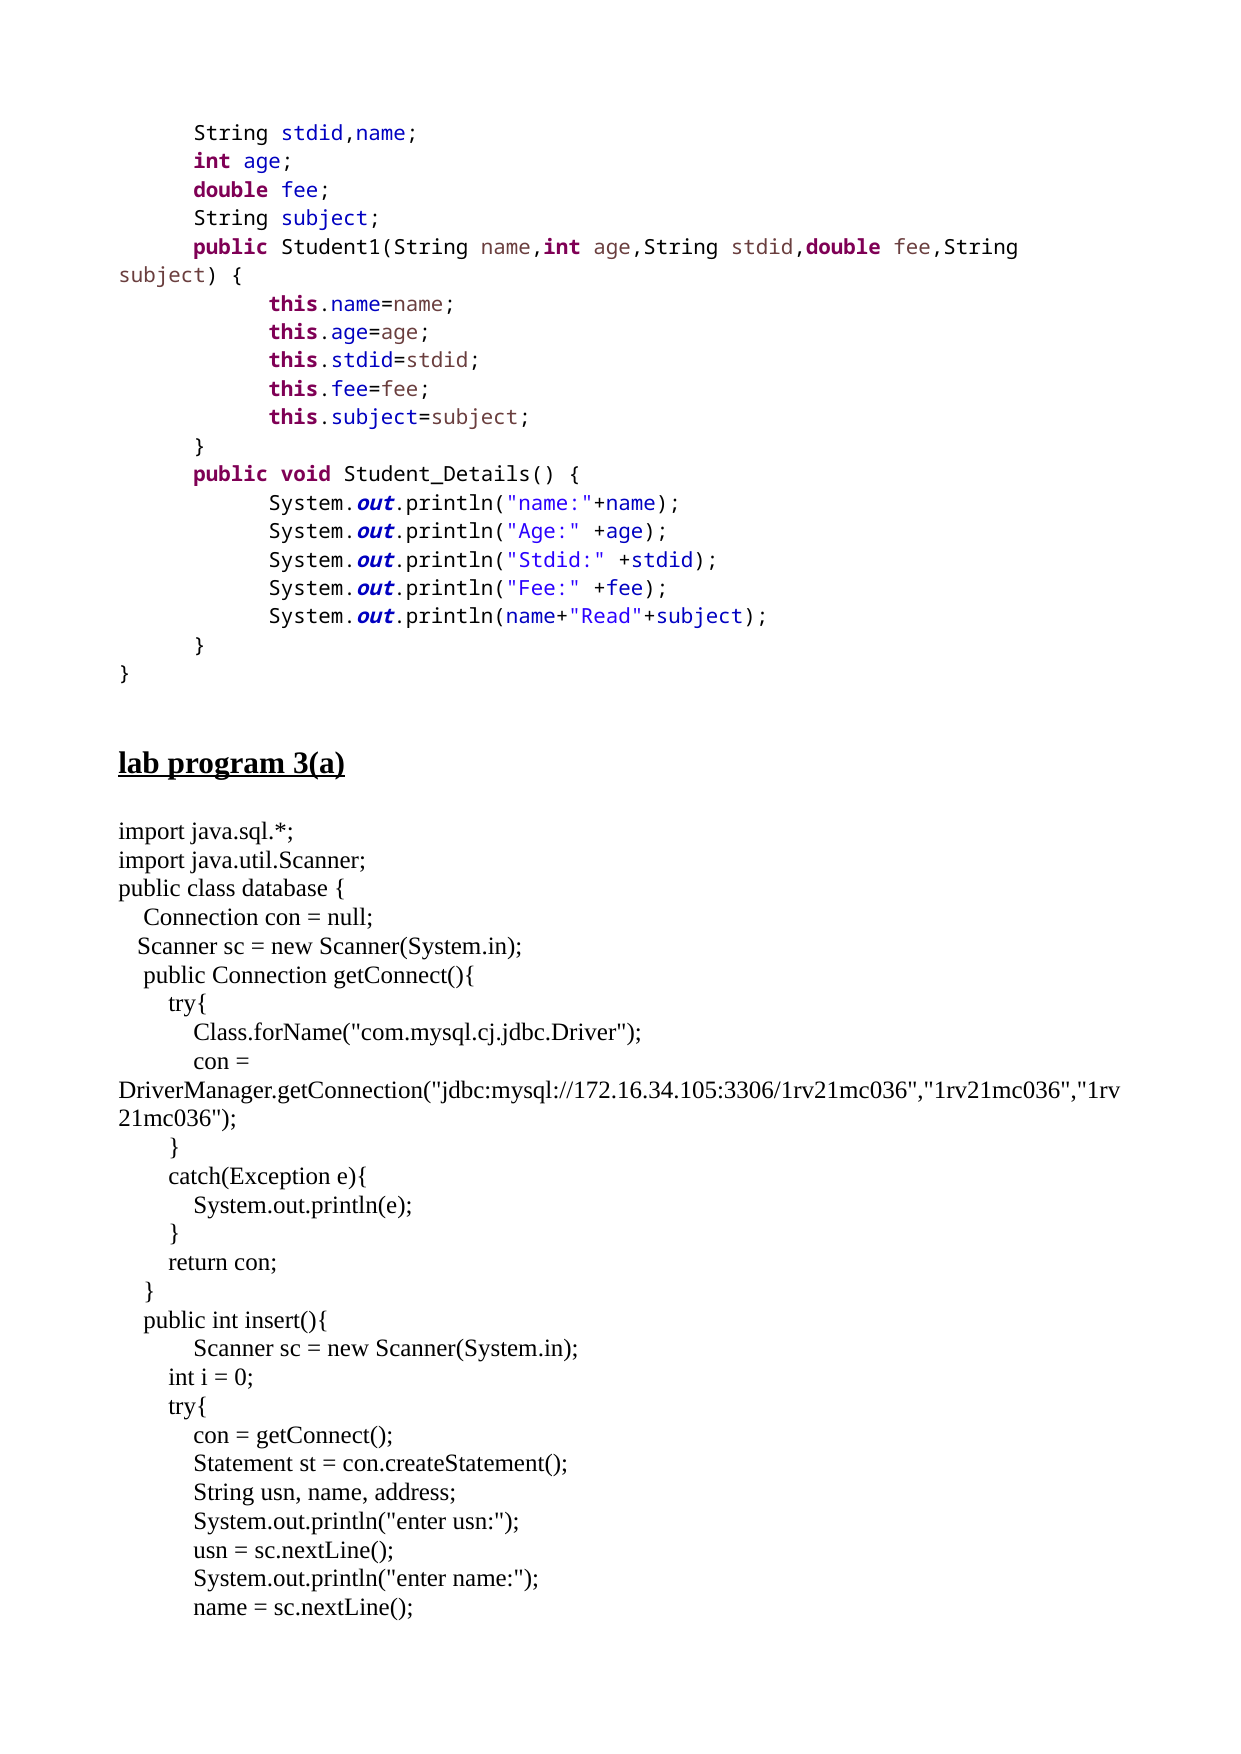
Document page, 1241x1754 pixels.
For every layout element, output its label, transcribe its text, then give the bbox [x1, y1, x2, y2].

text int age; [118, 147, 1122, 175]
text double fee; [118, 175, 1122, 203]
text public int insert(){ [118, 1305, 1122, 1333]
text import java.util.Scanner; [118, 845, 1122, 873]
text Class.forName("com.mysql.cj.jdbc.Driver"); [118, 1017, 1122, 1046]
text public void Student_Details() { [118, 459, 1122, 488]
text usn = sc.nextLine(); [118, 1535, 1122, 1563]
text System.out.println("Age:" +age); [118, 516, 1122, 545]
text } [118, 658, 1122, 687]
text System.out.println(e); [118, 1190, 1122, 1218]
text } [118, 1132, 1122, 1161]
text } [118, 630, 1122, 658]
text } [118, 1218, 1122, 1247]
text this.age=age; [118, 317, 1122, 346]
text this.name=name; [118, 289, 1122, 317]
text System.out.println("enter usn:"); [118, 1506, 1122, 1535]
text con = DriverManager.getConnection("jdbc:mysql://172.16.34.105:3306/1rv21mc036","1rv21mc036","1rv21mc036"); [118, 1046, 1122, 1132]
text try{ [118, 988, 1122, 1017]
text System.out.println("name:"+name); [118, 488, 1122, 516]
text public Connection getConnect(){ [118, 960, 1122, 988]
text return con; [118, 1247, 1122, 1276]
text this.stdid=stdid; [118, 346, 1122, 374]
text name = sc.nextLine(); [118, 1592, 1122, 1621]
text Scanner sc = new Scanner(System.in); [118, 931, 1122, 960]
text catch(Exception e){ [118, 1161, 1122, 1190]
text } [118, 431, 1122, 459]
text System.out.println("Stdid:" +stdid); [118, 545, 1122, 573]
text con = getConnect(); [118, 1420, 1122, 1448]
text System.out.println(name+"Read"+subject); [118, 602, 1122, 630]
text public Student1(String name,int age,String stdid,double fee,String subject) { [118, 232, 1122, 289]
text Statement st = con.createStatement(); [118, 1448, 1122, 1477]
text String usn, name, address; [118, 1477, 1122, 1506]
text lab program 3(a) [118, 744, 1122, 780]
text } [118, 1276, 1122, 1305]
text Scanner sc = new Scanner(System.in); [118, 1333, 1122, 1362]
text int i = 0; [118, 1362, 1122, 1391]
text try{ [118, 1391, 1122, 1420]
text this.fee=fee; [118, 374, 1122, 402]
text String subject; [118, 203, 1122, 232]
text System.out.println("Fee:" +fee); [118, 573, 1122, 602]
text this.subject=subject; [118, 402, 1122, 431]
text public class database { [118, 873, 1122, 902]
text String stdid,name; [118, 118, 1122, 147]
text System.out.println("enter name:"); [118, 1563, 1122, 1592]
text Connection con = null; [118, 902, 1122, 931]
text import java.sql.*; [118, 816, 1122, 845]
